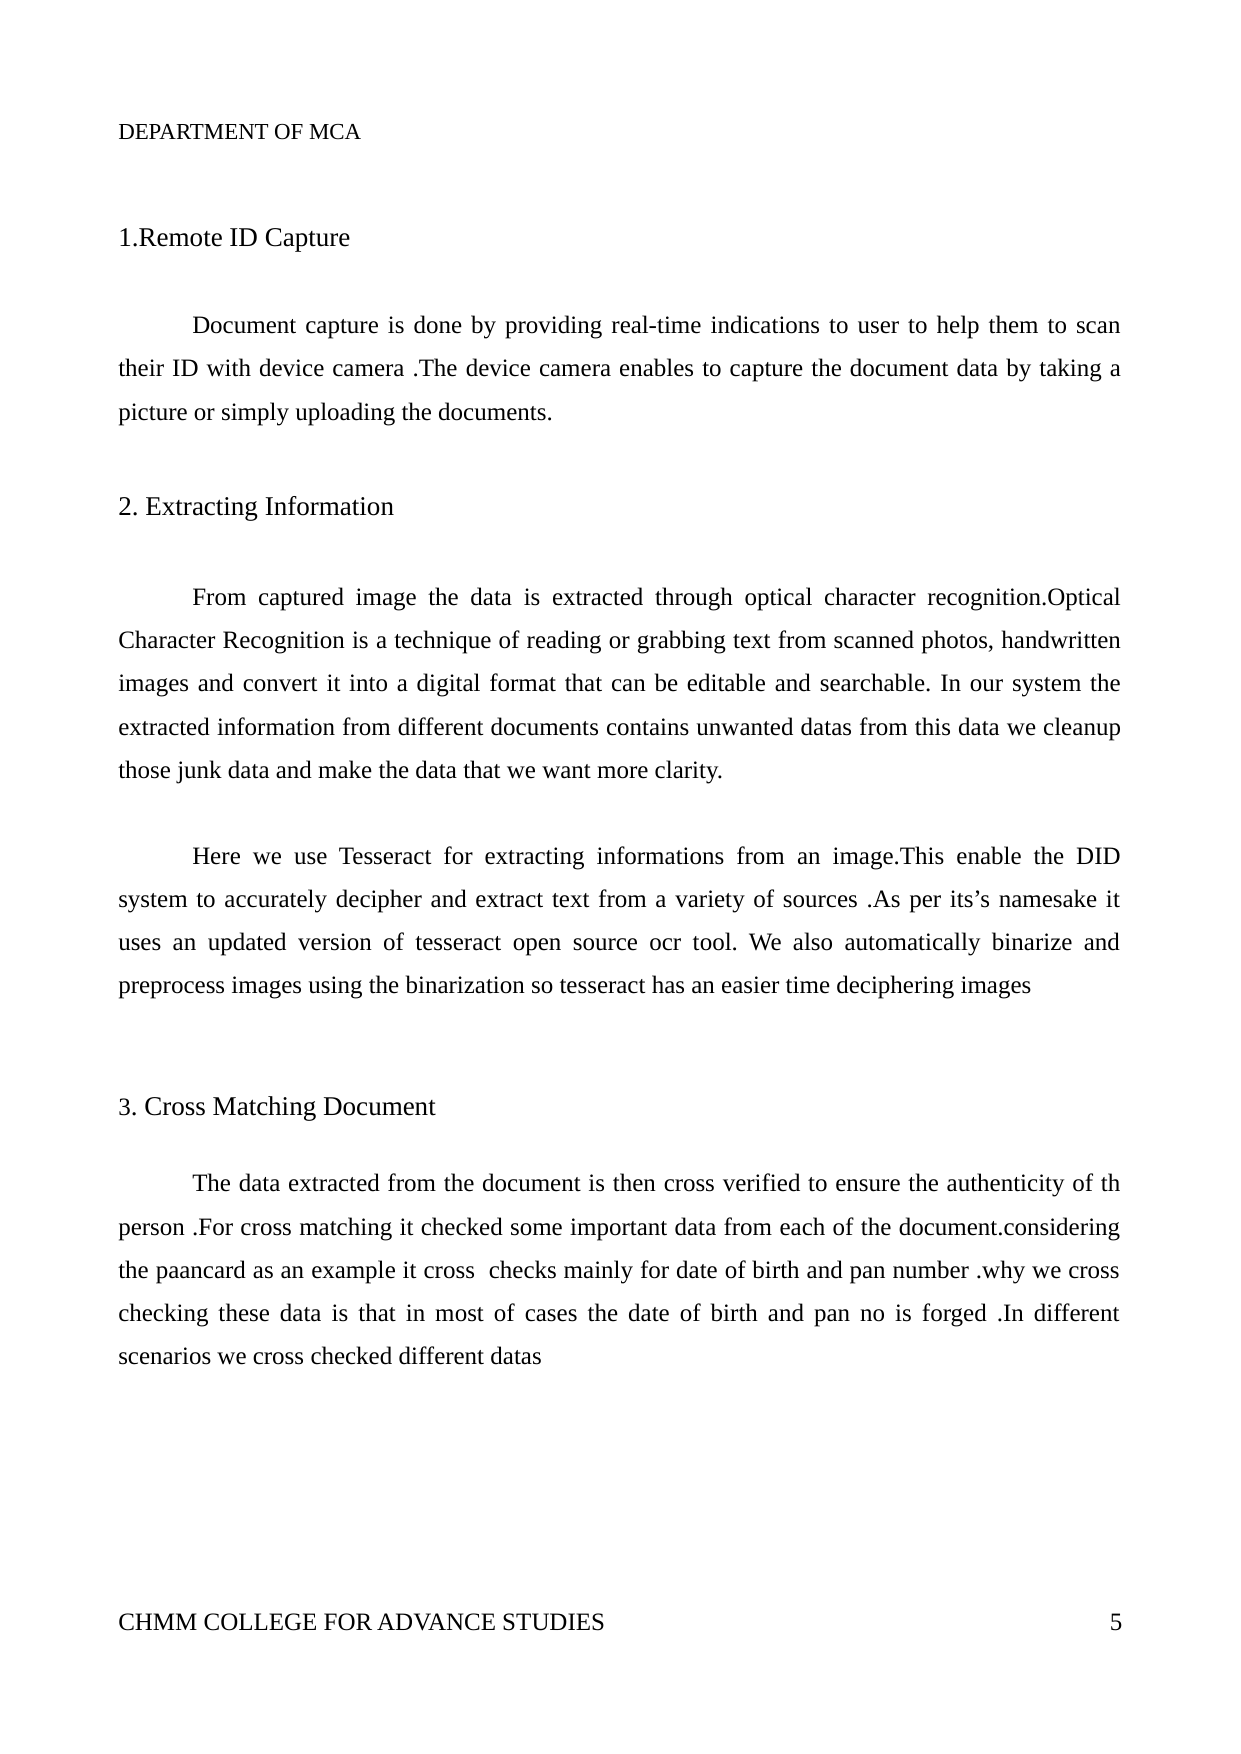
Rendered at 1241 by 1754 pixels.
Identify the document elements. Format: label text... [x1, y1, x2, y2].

text From captured image the data is extracted through optical character recognition.Optical Character Recognition is a technique of reading or grabbing text from scanned photos, handwritten images and convert it into a digital format that can be editable and searchable. In our system the extracted information from different documents contains unwanted datas from this data we cleanup those junk data and make the data that we want more clarity. [118, 580, 1122, 783]
text The data extracted from the document is then cross verified to ensure the authenticity of th person .For cross matching it checked some important data from each of the document.considering the paancard as an example it cross checks mainly for date of birth and pan number .why we cross checking these data is that in most of cases the date of birth and pan no is forged .In different scenarios we cross checked different datas [118, 1168, 1122, 1370]
text 2. Extracting Information [118, 490, 1122, 521]
text 1.Remote ID Capture [118, 221, 1122, 252]
text Here we use Tesseract for extracting informations from an image.This enable the DID system to accurately decipher and extract text from a variety of sources .As per its’s namesake it uses an updated version of tesseract open source ocr tool. We also automatically binarize and preprocess images using the binarization so tesseract has an easier time deciphering images [118, 841, 1122, 999]
text 3. Cross Matching Document [118, 1090, 1122, 1121]
text Document capture is done by providing real-time indications to user to help them to scan their ID with device camera .The device camera enables to capture the document data by taking a picture or simply uploading the documents. [118, 310, 1122, 425]
